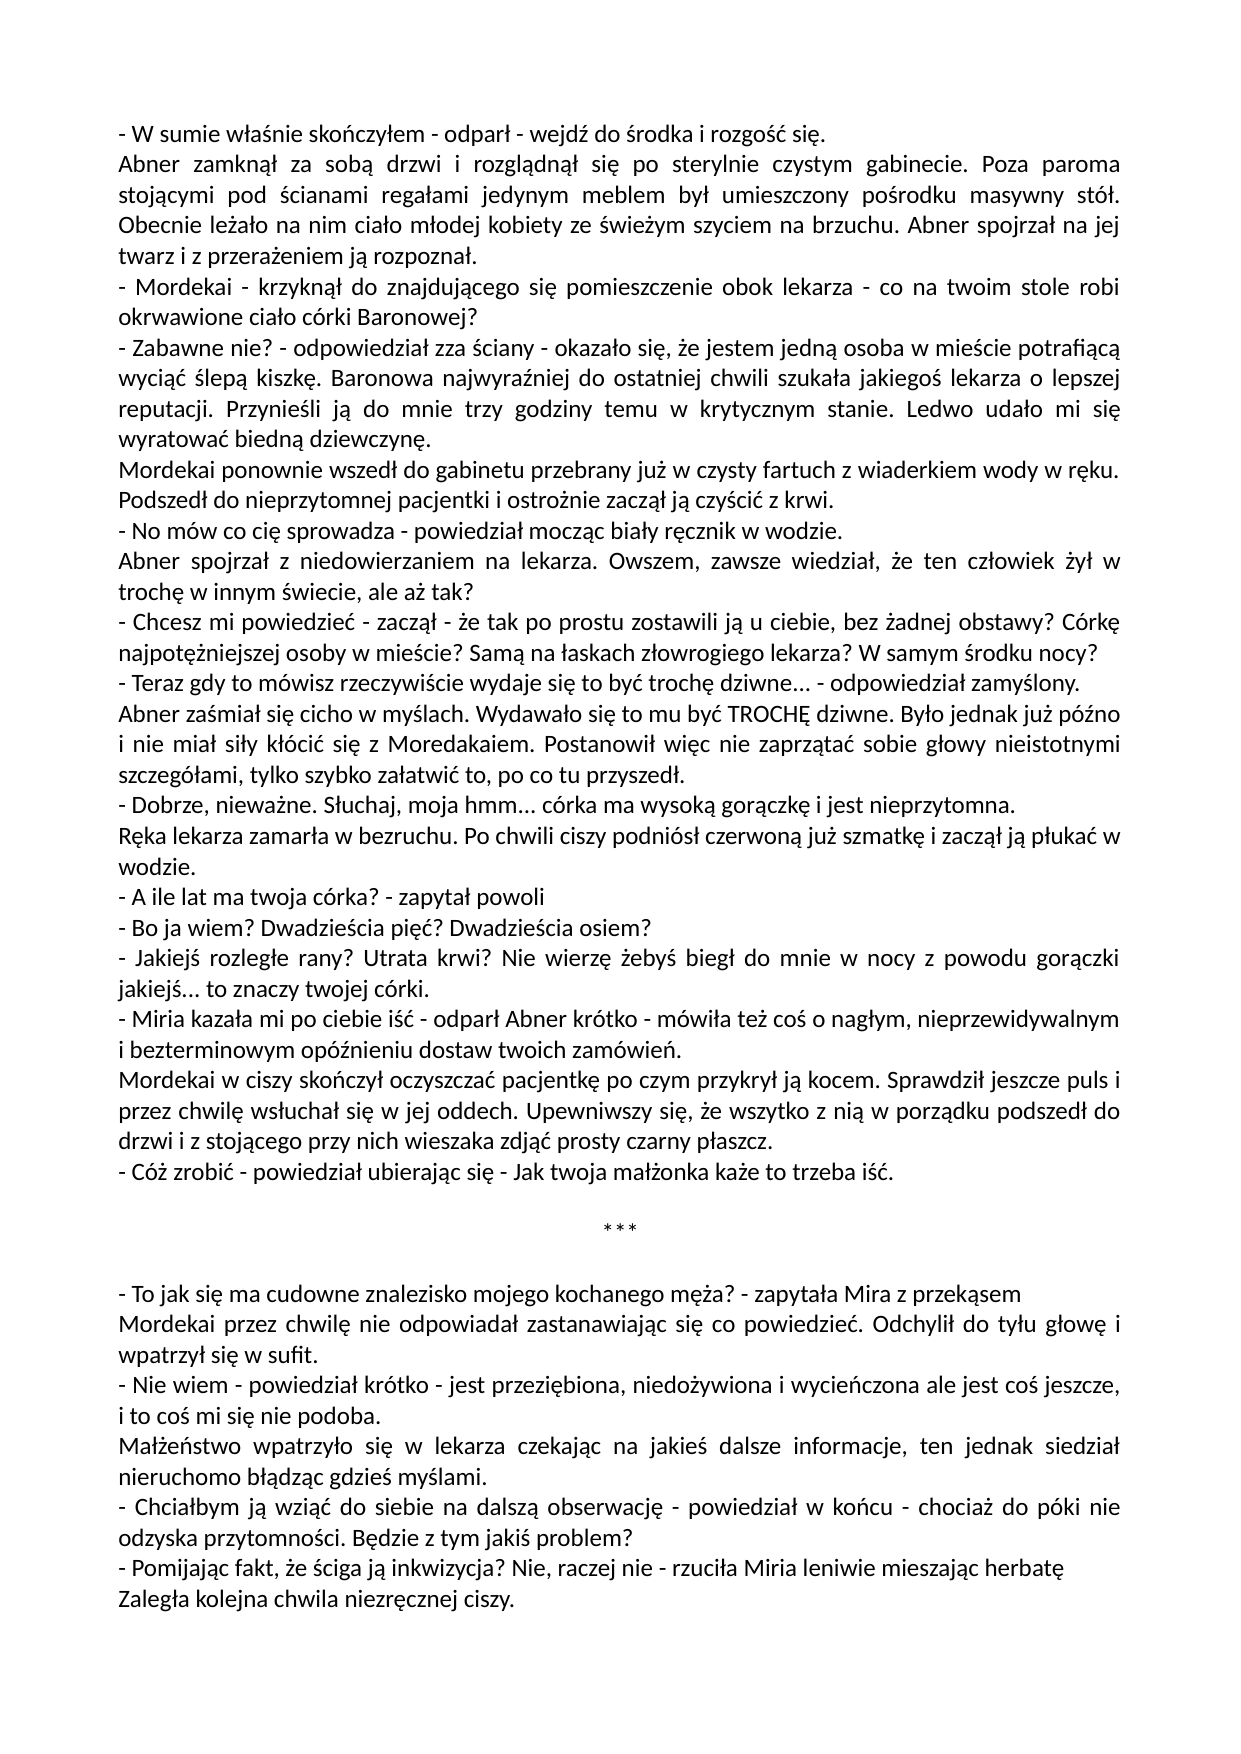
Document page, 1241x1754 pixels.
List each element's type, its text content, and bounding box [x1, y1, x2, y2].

text - No mów co cię sprowadza - powiedział mocząc biały ręcznik w wodzie. [118, 515, 1122, 545]
text Abner zamknął za sobą drzwi i rozglądnął się po sterylnie czystym gabinecie. Poza paroma stojącymi pod ścianami regałami jedynym meblem był umieszczony pośrodku masywny stół. Obecnie leżało na nim ciało młodej kobiety ze świeżym szyciem na brzuchu. Abner spojrzał na jej twarz i z przerażeniem ją rozpoznał. [118, 149, 1122, 271]
text - Dobrze, nieważne. Słuchaj, moja hmm... córka ma wysoką gorączkę i jest nieprzytomna. [118, 789, 1122, 820]
text - Nie wiem - powiedział krótko - jest przeziębiona, niedożywiona i wycieńczona ale jest coś jeszcze, i to coś mi się nie podoba. [118, 1369, 1122, 1431]
text Mordekai ponownie wszedł do gabinetu przebrany już w czysty fartuch z wiaderkiem wody w ręku. Podszedł do nieprzytomnej pacjentki i ostrożnie zaczął ją czyścić z krwi. [118, 454, 1122, 515]
text - Bo ja wiem? Dwadzieścia pięć? Dwadzieścia osiem? [118, 912, 1122, 942]
text *** [118, 1217, 1122, 1247]
text - A ile lat ma twoja córka? - zapytał powoli [118, 881, 1122, 912]
text - Jakiejś rozległe rany? Utrata krwi? Nie wierzę żebyś biegł do mnie w nocy z powodu gorączki jakiejś... to znaczy twojej córki. [118, 942, 1122, 1003]
text Abner spojrzał z niedowierzaniem na lekarza. Owszem, zawsze wiedział, że ten człowiek żył w trochę w innym świecie, ale aż tak? [118, 545, 1122, 606]
text - Chcesz mi powiedzieć - zaczął - że tak po prostu zostawili ją u ciebie, bez żadnej obstawy? Córkę najpotężniejszej osoby w mieście? Samą na łaskach złowrogiego lekarza? W samym środku nocy? [118, 606, 1122, 667]
text Mordekai przez chwilę nie odpowiadał zastanawiając się co powiedzieć. Odchylił do tyłu głowę i wpatrzył się w sufit. [118, 1308, 1122, 1369]
text Mordekai w ciszy skończył oczyszczać pacjentkę po czym przykrył ją kocem. Sprawdził jeszcze puls i przez chwilę wsłuchał się w jej oddech. Upewniwszy się, że wszytko z nią w porządku podszedł do drzwi i z stojącego przy nich wieszaka zdjąć prosty czarny płaszcz. [118, 1064, 1122, 1156]
text - To jak się ma cudowne znalezisko mojego kochanego męża? - zapytała Mira z przekąsem [118, 1278, 1122, 1308]
text - Mordekai - krzyknął do znajdującego się pomieszczenie obok lekarza - co na twoim stole robi okrwawione ciało córki Baronowej? [118, 271, 1122, 332]
text - Cóż zrobić - powiedział ubierając się - Jak twoja małżonka każe to trzeba iść. [118, 1156, 1122, 1186]
text - Teraz gdy to mówisz rzeczywiście wydaje się to być trochę dziwne... - odpowiedział zamyślony. [118, 667, 1122, 698]
text - Pomijając fakt, że ściga ją inkwizycja? Nie, raczej nie - rzuciła Miria leniwie mieszając herbatę [118, 1553, 1122, 1583]
text Małżeństwo wpatrzyło się w lekarza czekając na jakieś dalsze informacje, ten jednak siedział nieruchomo błądząc gdzieś myślami. [118, 1431, 1122, 1492]
text - Zabawne nie? - odpowiedział zza ściany - okazało się, że jestem jedną osoba w mieście potrafiącą wyciąć ślepą kiszkę. Baronowa najwyraźniej do ostatniej chwili szukała jakiegoś lekarza o lepszej reputacji. Przynieśli ją do mnie trzy godziny temu w krytycznym stanie. Ledwo udało mi się wyratować biedną dziewczynę. [118, 332, 1122, 454]
text Abner zaśmiał się cicho w myślach. Wydawało się to mu być TROCHĘ dziwne. Było jednak już późno i nie miał siły kłócić się z Moredakaiem. Postanowił więc nie zaprzątać sobie głowy nieistotnymi szczegółami, tylko szybko załatwić to, po co tu przyszedł. [118, 698, 1122, 789]
text - Miria kazała mi po ciebie iść - odparł Abner krótko - mówiła też coś o nagłym, nieprzewidywalnym i bezterminowym opóźnieniu dostaw twoich zamówień. [118, 1003, 1122, 1064]
text Zaległa kolejna chwila niezręcznej ciszy. [118, 1583, 1122, 1614]
text - W sumie właśnie skończyłem - odparł - wejdź do środka i rozgość się. [118, 118, 1122, 149]
text - Chciałbym ją wziąć do siebie na dalszą obserwację - powiedział w końcu - chociaż do póki nie odzyska przytomności. Będzie z tym jakiś problem? [118, 1492, 1122, 1553]
text Ręka lekarza zamarła w bezruchu. Po chwili ciszy podniósł czerwoną już szmatkę i zaczął ją płukać w wodzie. [118, 820, 1122, 881]
